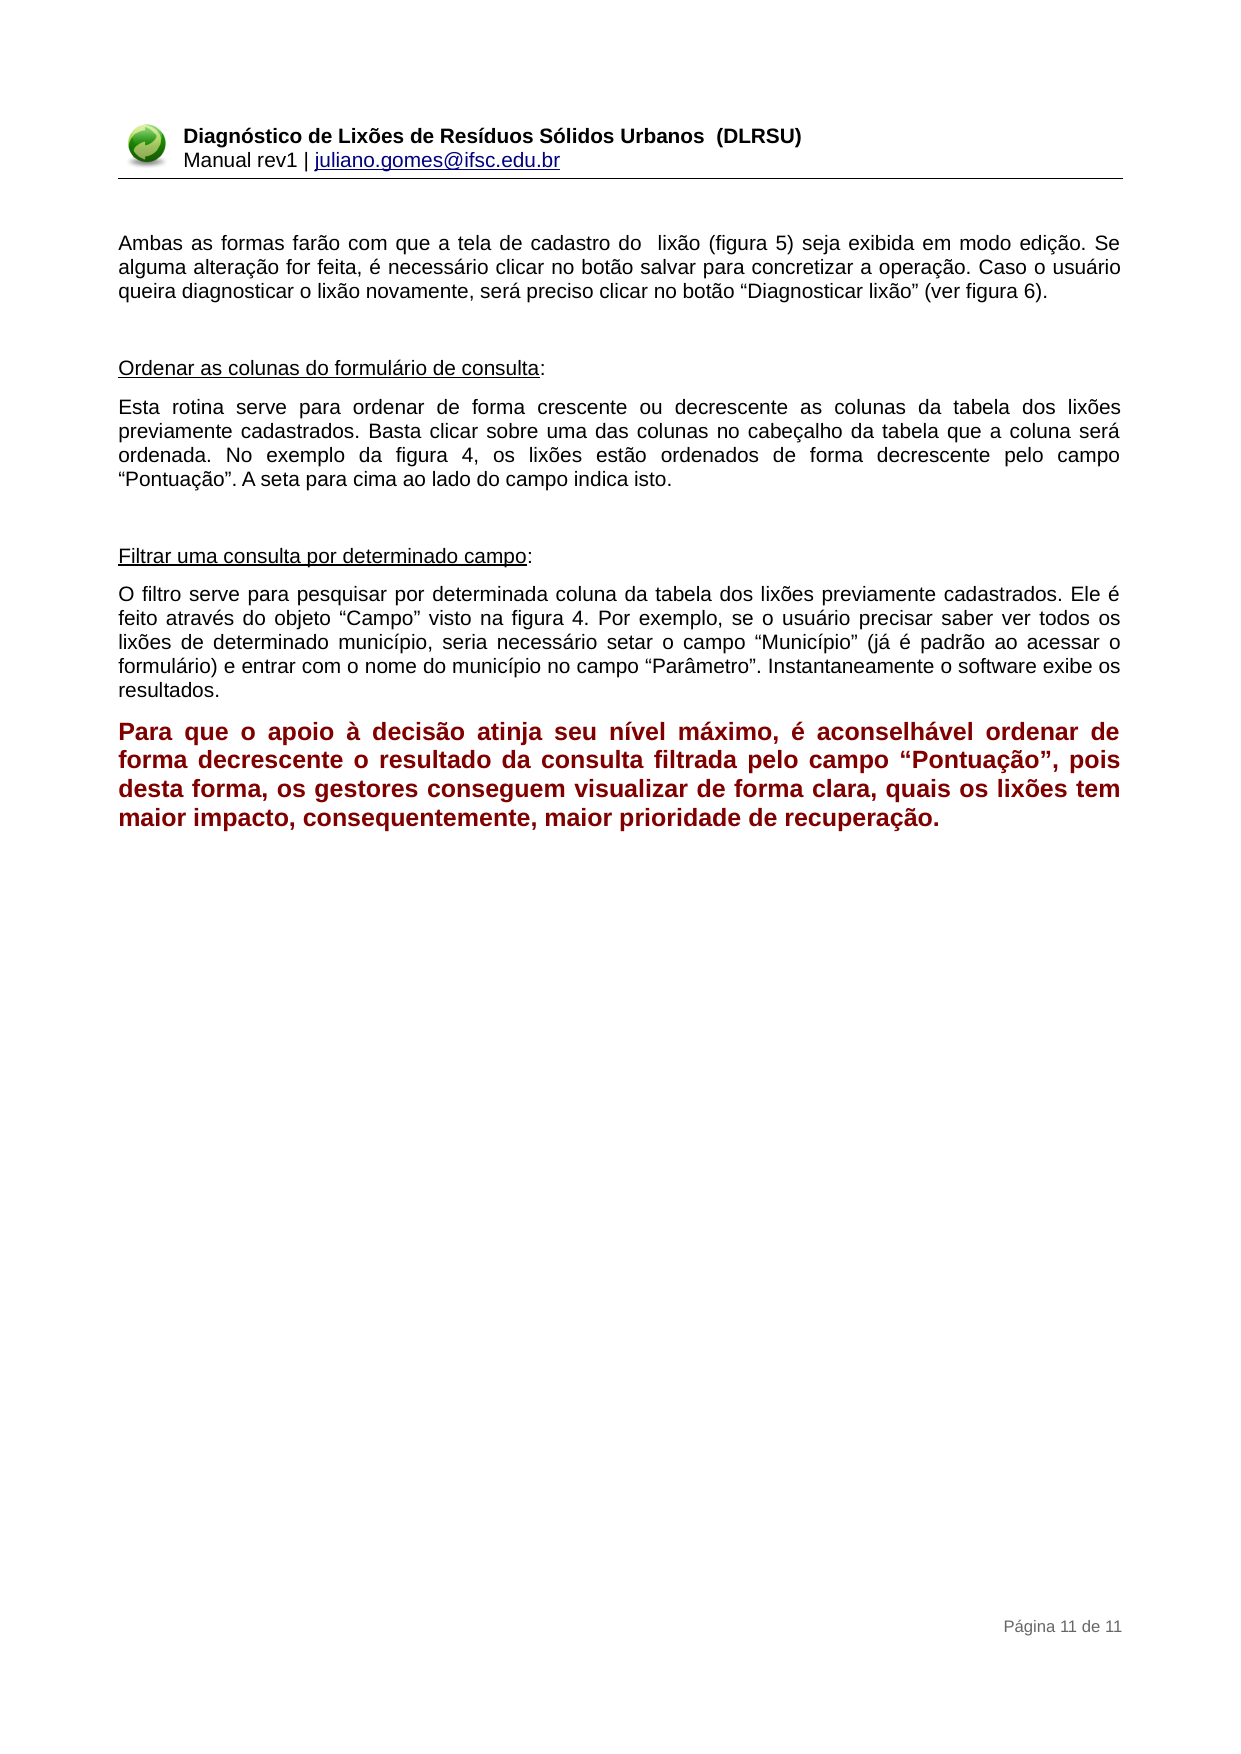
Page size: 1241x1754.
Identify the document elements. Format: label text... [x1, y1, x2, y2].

text Filtrar uma consulta por determinado campo: [118, 543, 1120, 567]
text Para que o apoio à decisão atinja seu nível máximo, é aconselhável ordenar de forma decrescente o resultado da consulta filtrada pelo campo “Pontuação”, pois desta forma, os gestores conseguem visualizar de forma clara, quais os lixões tem maior impacto, consequentemente, maior prioridade de recuperação. [118, 716, 1122, 831]
picture [122, 122, 170, 170]
text Ordenar as colunas do formulário de consulta: [118, 356, 1120, 380]
text Ambas as formas farão com que a tela de cadastro do lixão (figura 5) seja exibida em modo edição. Se alguma alteração for feita, é necessário clicar no botão salvar para concretizar a operação. Caso o usuário queira diagnosticar o lixão novamente, será preciso clicar no botão “Diagnosticar lixão” (ver figura 6). [118, 231, 1122, 303]
text O filtro serve para pesquisar por determinada coluna da tabela dos lixões previamente cadastrados. Ele é feito através do objeto “Campo” visto na figura 4. Por exemplo, se o usuário precisar saber ver todos os lixões de determinado município, seria necessário setar o campo “Município” (já é padrão ao acessar o formulário) e entrar com o nome do município no campo “Parâmetro”. Instantaneamente o software exibe os resultados. [118, 582, 1122, 702]
text Esta rotina serve para ordenar de forma crescente ou decrescente as colunas da tabela dos lixões previamente cadastrados. Basta clicar sobre uma das colunas no cabeçalho da tabela que a coluna será ordenada. No exemplo da figura 4, os lixões estão ordenados de forma decrescente pelo campo “Pontuação”. A seta para cima ao lado do campo indica isto. [118, 394, 1122, 490]
